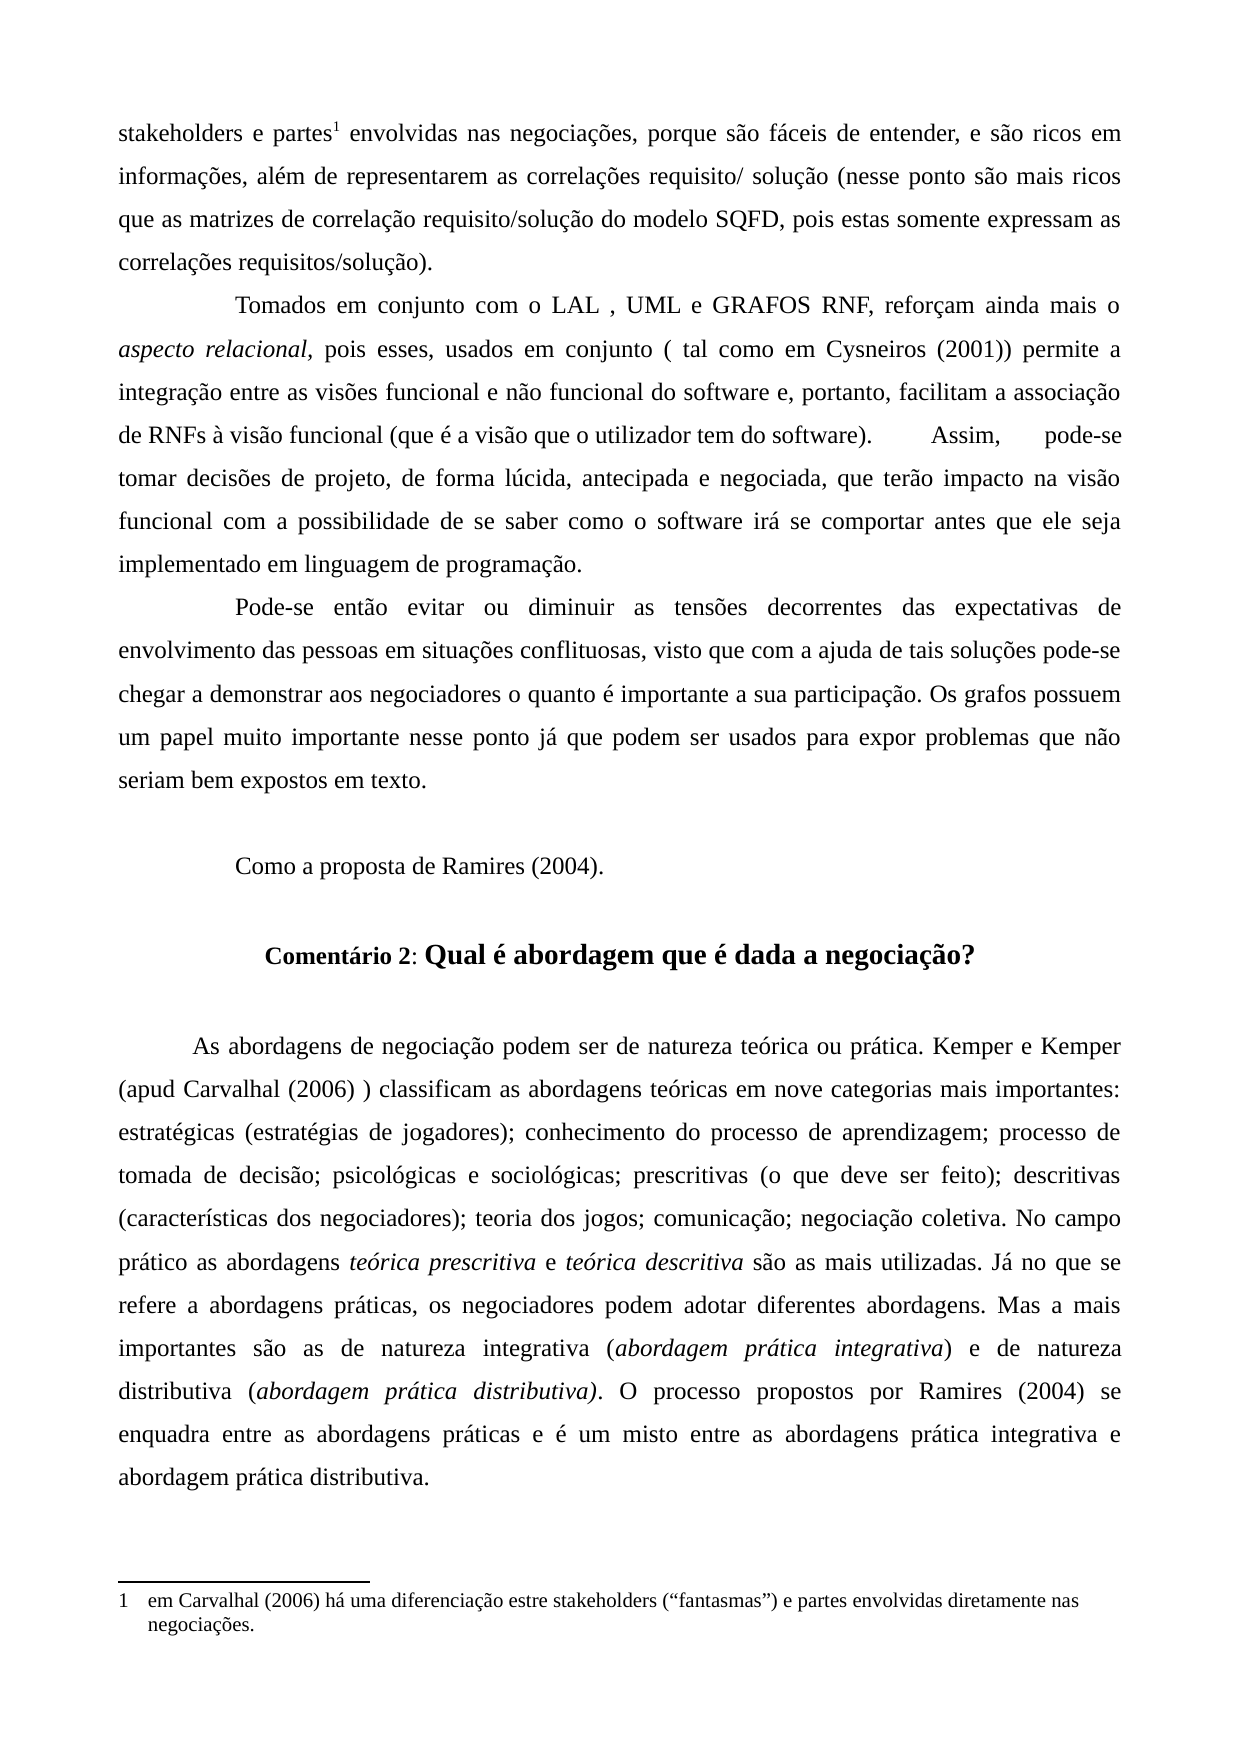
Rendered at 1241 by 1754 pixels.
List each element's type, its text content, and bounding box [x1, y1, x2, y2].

text em Carvalhal (2006) há uma diferenciação estre stakeholders (“fantasmas”) e partes envolvidas diretamente nas negociações. [118, 1588, 1122, 1636]
text Tomados em conjunto com o LAL , UML e GRAFOS RNF, reforçam ainda mais o aspecto relacional, pois esses, usados em conjunto ( tal como em Cysneiros (2001)) permite a integração entre as visões funcional e não funcional do software e, portanto, facilitam a associação de RNFs à visão funcional (que é a visão que o utilizador tem do software). Assim, pode-se tomar decisões de projeto, de forma lúcida, antecipada e negociada, que terão impacto na visão funcional com a possibilidade de se saber como o software irá se comportar antes que ele seja implementado em linguagem de programação. [118, 291, 1122, 578]
text Pode-se então evitar ou diminuir as tensões decorrentes das expectativas de envolvimento das pessoas em situações conflituosas, visto que com a ajuda de tais soluções pode-se chegar a demonstrar aos negociadores o quanto é importante a sua participação. Os grafos possuem um papel muito importante nesse ponto já que podem ser usados para expor problemas que não seriam bem expostos em texto. [118, 592, 1122, 794]
text As abordagens de negociação podem ser de natureza teórica ou prática. Kemper e Kemper (apud Carvalhal (2006) ) classificam as abordagens teóricas em nove categorias mais importantes: estratégicas (estratégias de jogadores); conhecimento do processo de aprendizagem; processo de tomada de decisão; psicológicas e sociológicas; prescritivas (o que deve ser feito); descritivas (características dos negociadores); teoria dos jogos; comunicação; negociação coletiva. No campo prático as abordagens teórica prescritiva e teórica descritiva são as mais utilizadas. Já no que se refere a abordagens práticas, os negociadores podem adotar diferentes abordagens. Mas a mais importantes são as de natureza integrativa (abordagem prática integrativa) e de natureza distributiva (abordagem prática distributiva). O processo propostos por Ramires (2004) se enquadra entre as abordagens práticas e é um misto entre as abordagens prática integrativa e abordagem prática distributiva. [118, 1031, 1122, 1491]
text stakeholders e partes envolvidas nas negociações, porque são fáceis de entender, e são ricos em informações, além de representarem as correlações requisito/ solução (nesse ponto são mais ricos que as matrizes de correlação requisito/solução do modelo SQFD, pois estas somente expressam as correlações requisitos/solução). [118, 118, 1122, 276]
text Como a proposta de Ramires (2004). [118, 851, 1122, 880]
text Comentário 2: Qual é abordagem que é dada a negociação? [118, 937, 1122, 971]
